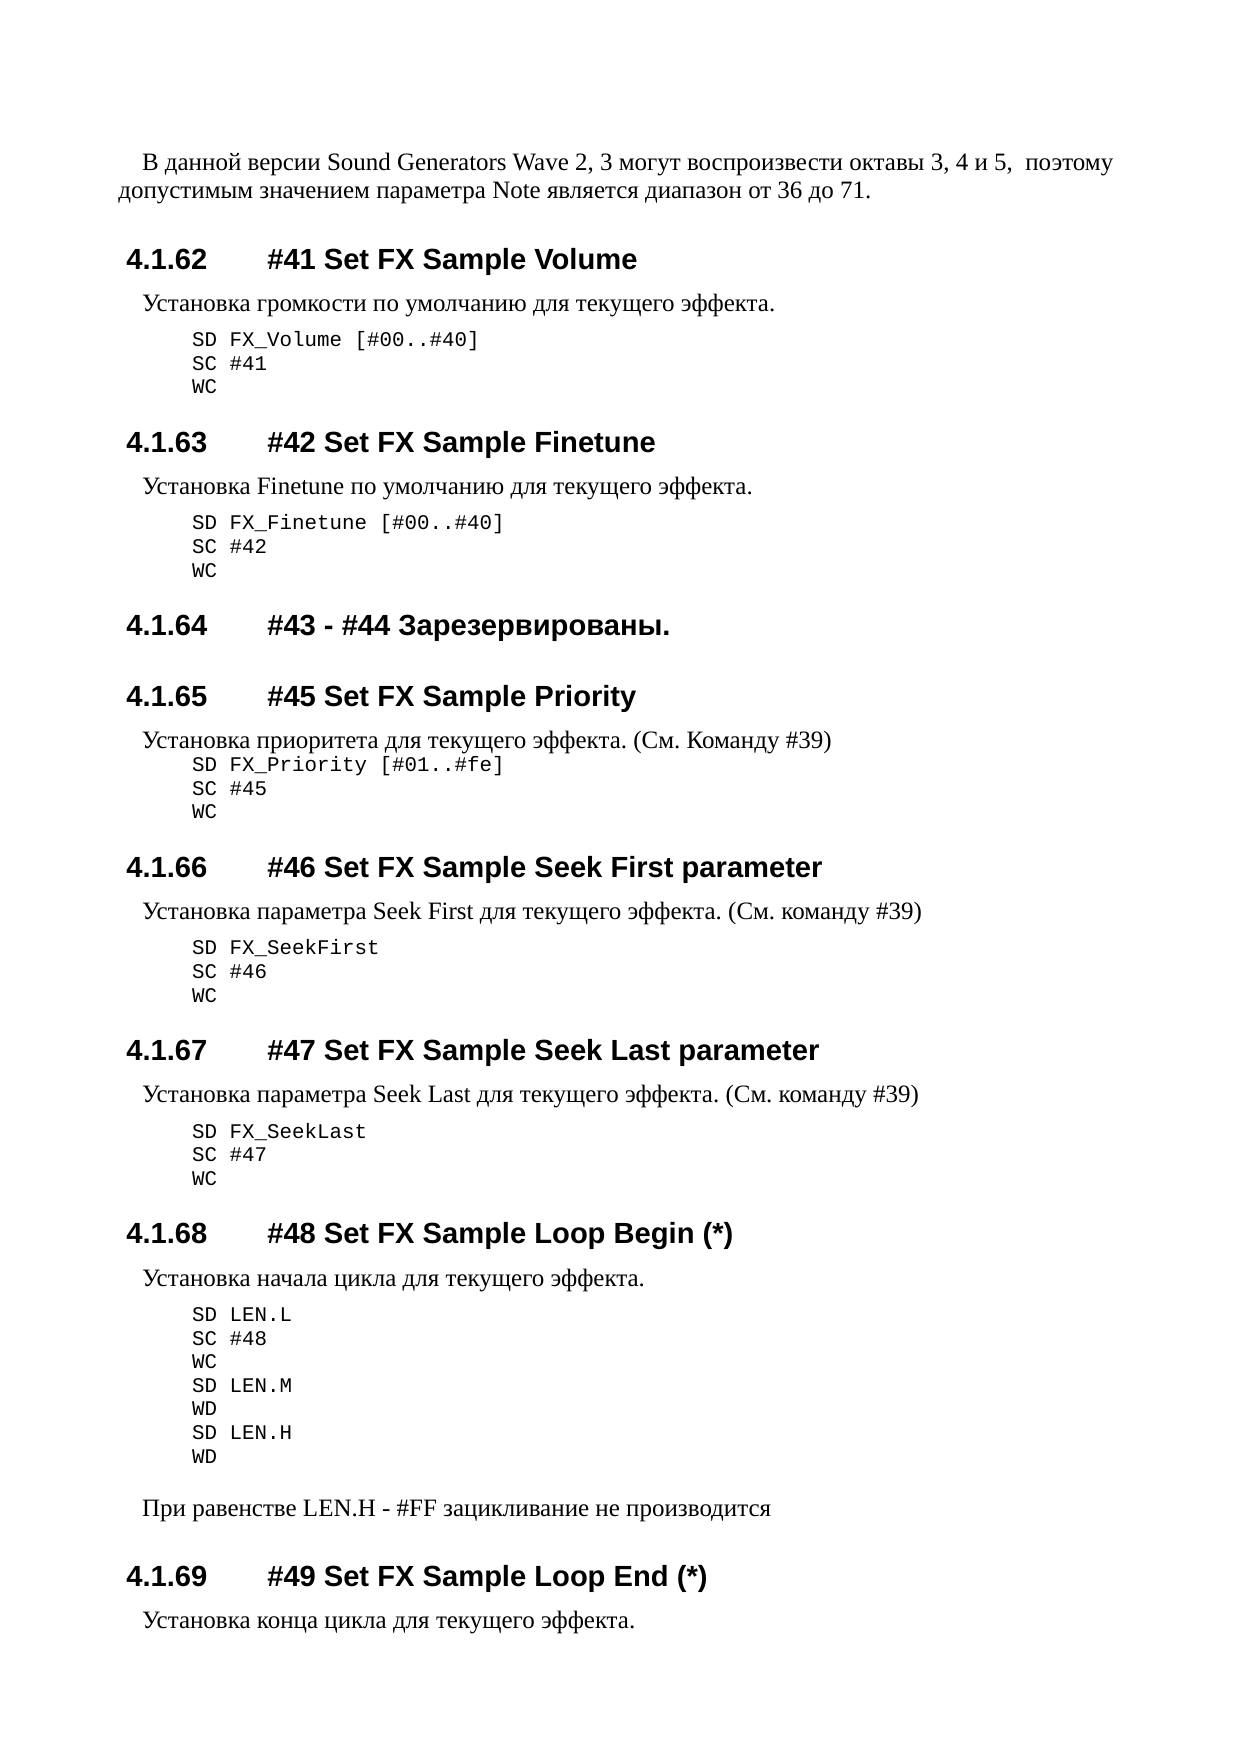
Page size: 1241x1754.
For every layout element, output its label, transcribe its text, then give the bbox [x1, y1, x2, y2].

text SC #45 [118, 778, 1122, 801]
text При равенстве LEN.H - #FF зацикливание не производится [118, 1493, 1122, 1522]
text WD [118, 1398, 1122, 1422]
subtitle #43 - #44 Зарезервированы. [118, 608, 1122, 642]
text SC #48 [118, 1327, 1122, 1351]
text WC [118, 985, 1122, 1008]
text Установка начала цикла для текущего эффекта. [118, 1263, 1122, 1291]
text SD FX_SeekLast [118, 1121, 1122, 1144]
subtitle #46 Set FX Sample Seek First parameter [118, 850, 1122, 884]
text SD FX_Priority [#01..#fe] [118, 754, 1122, 778]
text SD FX_SeekFirst [118, 937, 1122, 961]
text Установка громкости по умолчанию для текущего эффекта. [118, 288, 1122, 317]
text Установка конца цикла для текущего эффекта. [118, 1605, 1122, 1634]
text Установка Finetune по умолчанию для текущего эффекта. [118, 471, 1122, 500]
text SC #46 [118, 961, 1122, 985]
text WC [118, 1168, 1122, 1192]
subtitle #42 Set FX Sample Finetune [118, 425, 1122, 459]
text WC [118, 801, 1122, 825]
subtitle #49 Set FX Sample Loop End (*) [118, 1559, 1122, 1593]
text WD [118, 1446, 1122, 1469]
text SC #42 [118, 536, 1122, 560]
text SC #41 [118, 353, 1122, 376]
text WC [118, 560, 1122, 583]
text Установка параметра Seek Last для текущего эффекта. (См. команду #39) [118, 1079, 1122, 1108]
text SD LEN.M [118, 1375, 1122, 1398]
text Установка параметра Seek First для текущего эффекта. (См. команду #39) [118, 896, 1122, 925]
text SD FX_Finetune [#00..#40] [118, 512, 1122, 536]
text SD LEN.H [118, 1422, 1122, 1446]
text В данной версии Sound Generators Wave 2, 3 могут воспроизвести октавы 3, 4 и 5, поэтому допустимым значением параметра Note является диапазон от 36 до 71. [118, 147, 1122, 204]
text SD FX_Volume [#00..#40] [118, 329, 1122, 353]
subtitle #47 Set FX Sample Seek Last parameter [118, 1033, 1122, 1067]
subtitle #48 Set FX Sample Loop Begin (*) [118, 1217, 1122, 1250]
subtitle #41 Set FX Sample Volume [118, 242, 1122, 275]
text SC #47 [118, 1144, 1122, 1168]
text SD LEN.L [118, 1304, 1122, 1327]
subtitle #45 Set FX Sample Priority [118, 679, 1122, 713]
text Установка приоритета для текущего эффекта. (См. Команду #39) [117, 725, 1122, 754]
text WC [118, 376, 1122, 400]
text WC [118, 1351, 1122, 1375]
